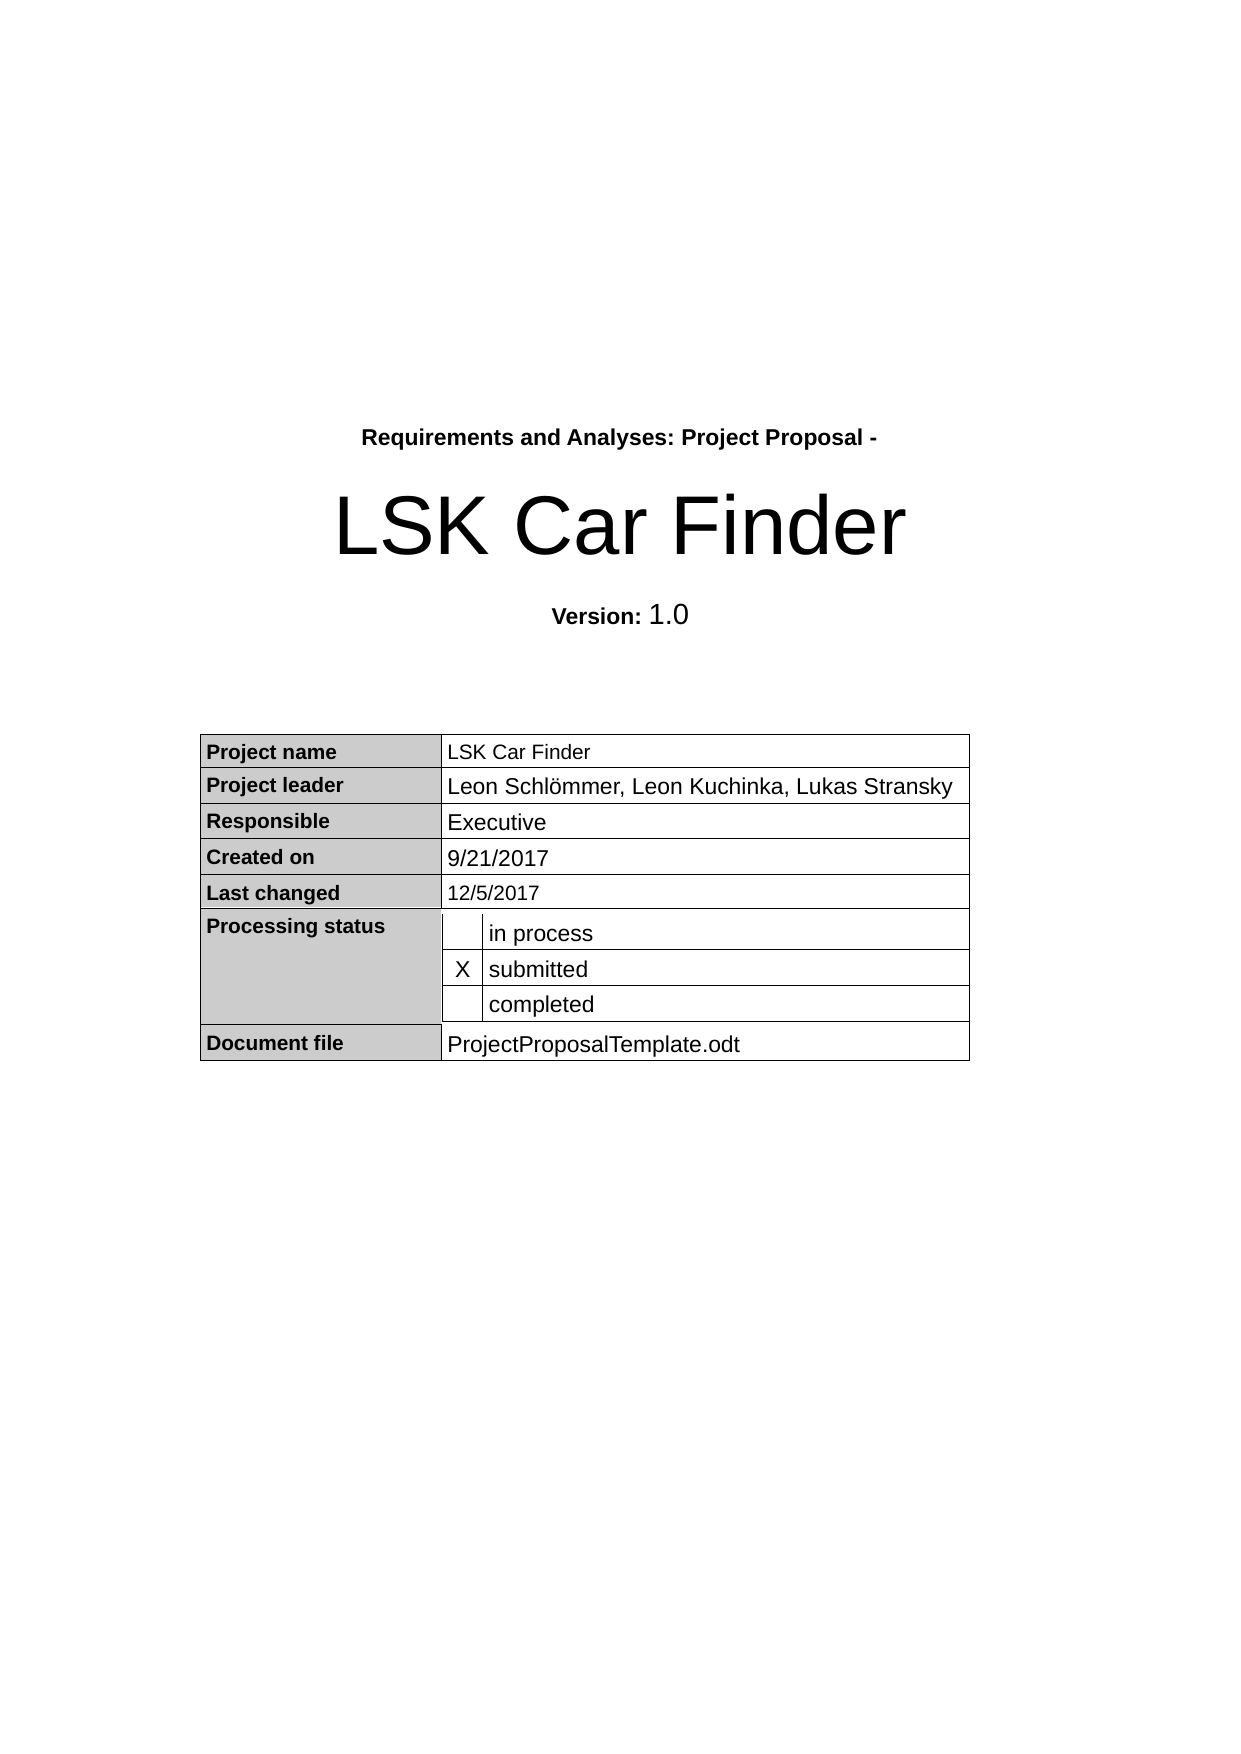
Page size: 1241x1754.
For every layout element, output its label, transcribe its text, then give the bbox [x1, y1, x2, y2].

table_cell Document file [201, 1025, 441, 1060]
text Version: 1.0 [118, 597, 1122, 631]
text Requirements and Analyses: Project Proposal - [118, 418, 1122, 451]
table_cell submitted [483, 950, 969, 985]
table_cell Processing status [201, 909, 441, 1024]
table_cell Project leader [201, 768, 441, 803]
table_cell [443, 986, 482, 1021]
table_header in process [483, 914, 969, 949]
table_cell Executive [442, 804, 969, 838]
table_cell 9/21/2017 [442, 839, 969, 874]
table_header Project name [201, 735, 441, 767]
table_cell completed [483, 986, 969, 1021]
table_cell X [443, 950, 482, 985]
table_cell [441, 909, 969, 949]
table_cell Created on [201, 839, 441, 874]
table_cell Responsible [201, 804, 441, 838]
table_header LSK Car Finder [442, 735, 969, 767]
table_header [443, 914, 482, 949]
text LSK Car Finder [118, 476, 1122, 572]
table_cell Last changed [201, 875, 441, 907]
table_cell ProjectProposalTemplate.odt [442, 1024, 969, 1060]
table_cell 12/5/2017 [442, 875, 969, 907]
table_cell Leon Schlömmer, Leon Kuchinka, Lukas Stransky [442, 768, 969, 803]
